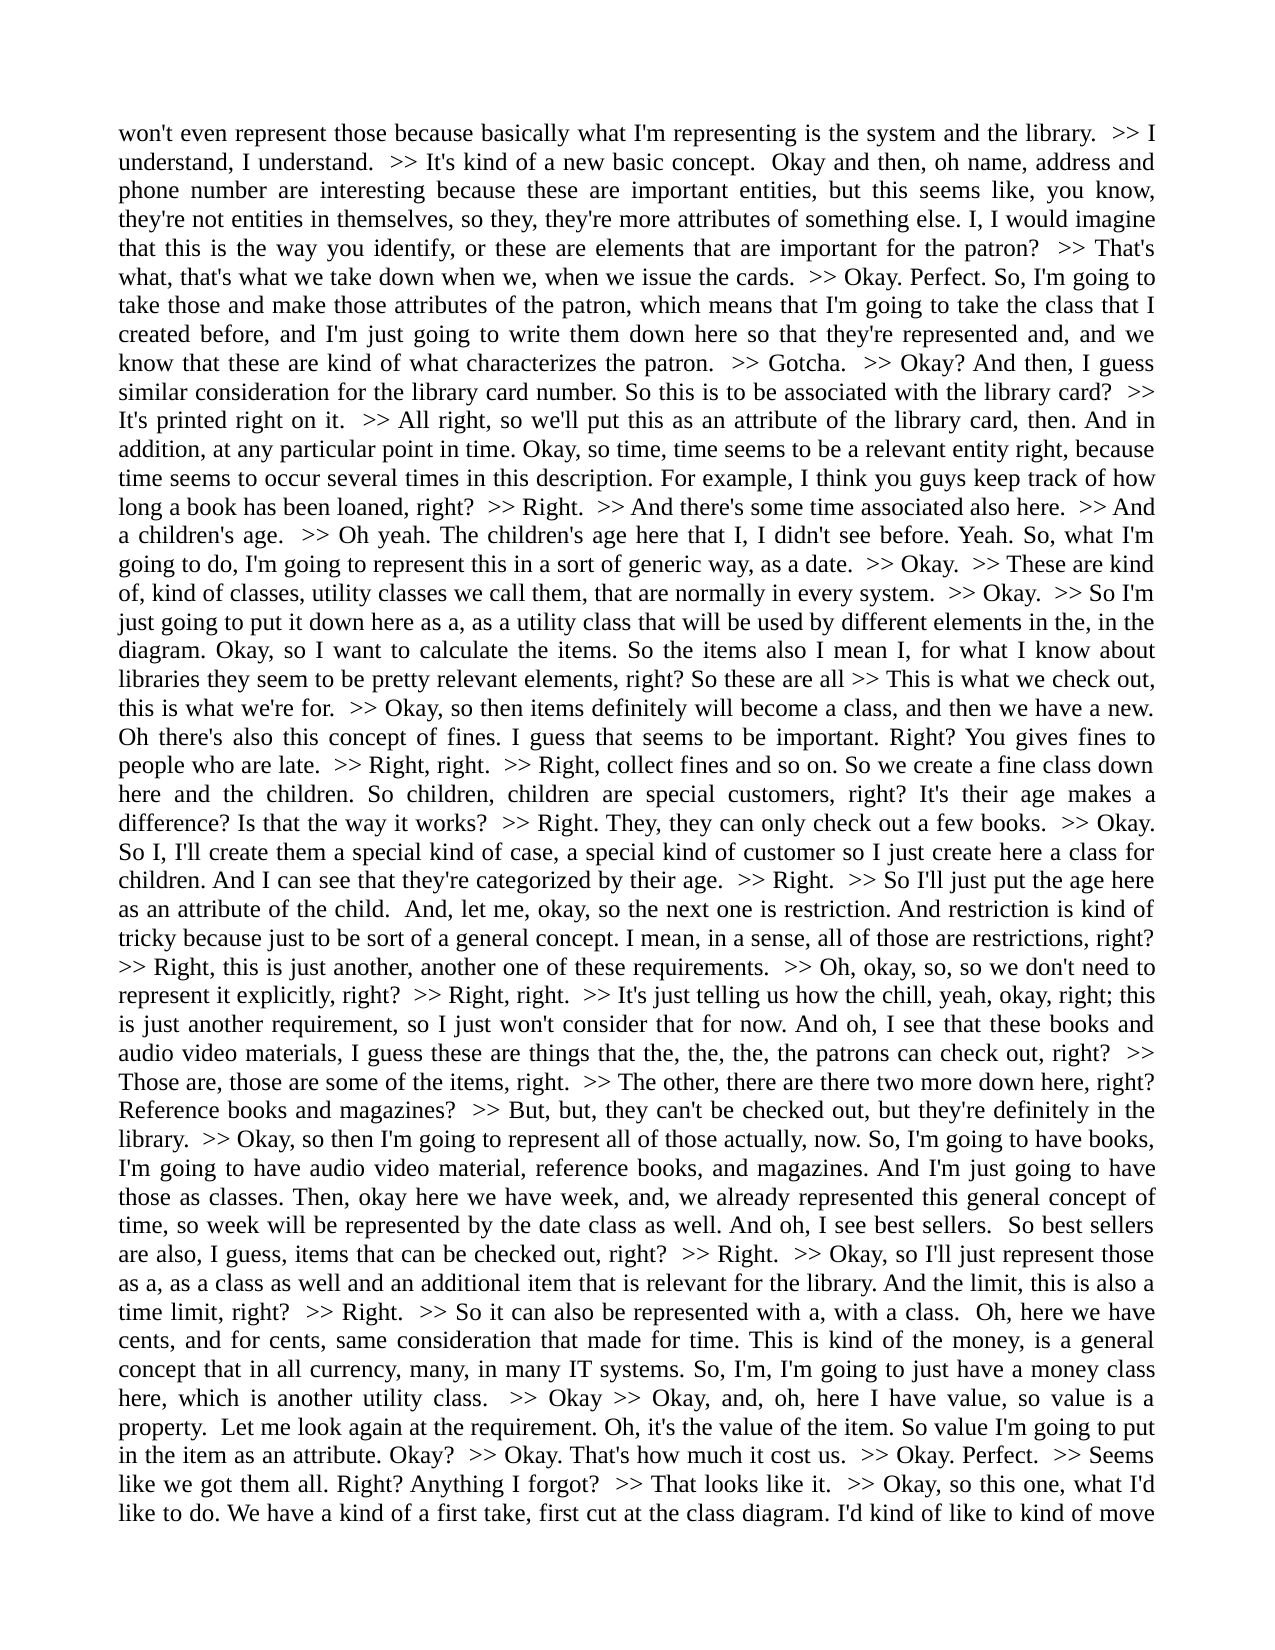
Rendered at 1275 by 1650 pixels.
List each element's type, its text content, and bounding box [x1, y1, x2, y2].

text won't even represent those because basically what I'm representing is the system and the library. >> I understand, I understand. >> It's kind of a new basic concept. Okay and then, oh name, address and phone number are interesting because these are important entities, but this seems like, you know, they're not entities in themselves, so they, they're more attributes of something else. I, I would imagine that this is the way you identify, or these are elements that are important for the patron? >> That's what, that's what we take down when we, when we issue the cards. >> Okay. Perfect. So, I'm going to take those and make those attributes of the patron, which means that I'm going to take the class that I created before, and I'm just going to write them down here so that they're represented and, and we know that these are kind of what characterizes the patron. >> Gotcha. >> Okay? And then, I guess similar consideration for the library card number. So this is to be associated with the library card? >> It's printed right on it. >> All right, so we'll put this as an attribute of the library card, then. And in addition, at any particular point in time. Okay, so time, time seems to be a relevant entity right, because time seems to occur several times in this description. For example, I think you guys keep track of how long a book has been loaned, right? >> Right. >> And there's some time associated also here. >> And a children's age. >> Oh yeah. The children's age here that I, I didn't see before. Yeah. So, what I'm going to do, I'm going to represent this in a sort of generic way, as a date. >> Okay. >> These are kind of, kind of classes, utility classes we call them, that are normally in every system. >> Okay. >> So I'm just going to put it down here as a, as a utility class that will be used by different elements in the, in the diagram. Okay, so I want to calculate the items. So the items also I mean I, for what I know about libraries they seem to be pretty relevant elements, right? So these are all >> This is what we check out, this is what we're for. >> Okay, so then items definitely will become a class, and then we have a new. Oh there's also this concept of fines. I guess that seems to be important. Right? You gives fines to people who are late. >> Right, right. >> Right, collect fines and so on. So we create a fine class down here and the children. So children, children are special customers, right? It's their age makes a difference? Is that the way it works? >> Right. They, they can only check out a few books. >> Okay. So I, I'll create them a special kind of case, a special kind of customer so I just create here a class for children. And I can see that they're categorized by their age. >> Right. >> So I'll just put the age here as an attribute of the child. And, let me, okay, so the next one is restriction. And restriction is kind of tricky because just to be sort of a general concept. I mean, in a sense, all of those are restrictions, right? >> Right, this is just another, another one of these requirements. >> Oh, okay, so, so we don't need to represent it explicitly, right? >> Right, right. >> It's just telling us how the chill, yeah, okay, right; this is just another requirement, so I just won't consider that for now. And oh, I see that these books and audio video materials, I guess these are things that the, the, the, the patrons can check out, right? >> Those are, those are some of the items, right. >> The other, there are there two more down here, right? Reference books and magazines? >> But, but, they can't be checked out, but they're definitely in the library. >> Okay, so then I'm going to represent all of those actually, now. So, I'm going to have books, I'm going to have audio video material, reference books, and magazines. And I'm just going to have those as classes. Then, okay here we have week, and, we already represented this general concept of time, so week will be represented by the date class as well. And oh, I see best sellers. So best sellers are also, I guess, items that can be checked out, right? >> Right. >> Okay, so I'll just represent those as a, as a class as well and an additional item that is relevant for the library. And the limit, this is also a time limit, right? >> Right. >> So it can also be represented with a, with a class. Oh, here we have cents, and for cents, same consideration that made for time. This is kind of the money, is a general concept that in all currency, many, in many IT systems. So, I'm, I'm going to just have a money class here, which is another utility class. >> Okay >> Okay, and, oh, here I have value, so value is a property. Let me look again at the requirement. Oh, it's the value of the item. So value I'm going to put in the item as an attribute. Okay? >> Okay. That's how much it cost us. >> Okay. Perfect. >> Seems like we got them all. Right? Anything I forgot? >> That looks like it. >> Okay, so this one, what I'd like to do. We have a kind of a first take, first cut at the class diagram. I'd kind of like to kind of move [118, 118, 1157, 1527]
